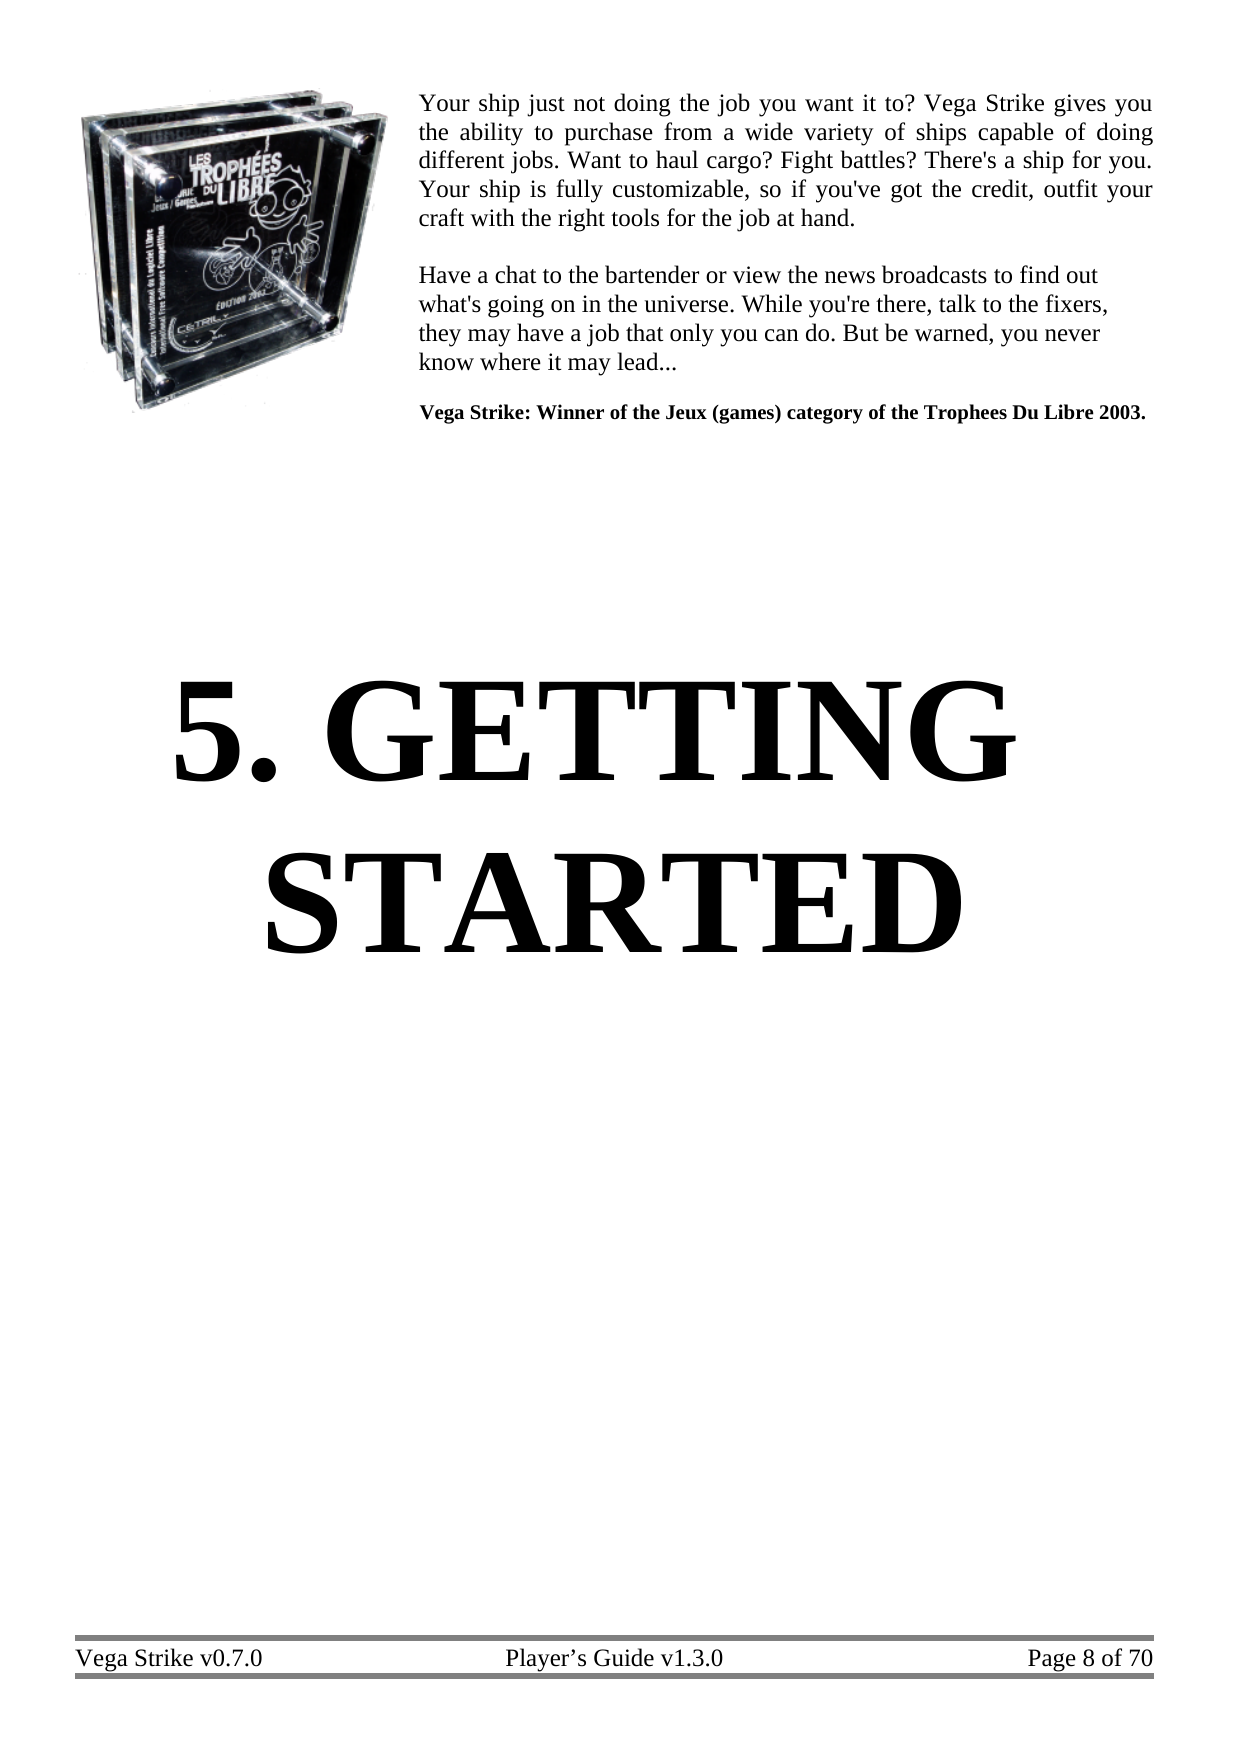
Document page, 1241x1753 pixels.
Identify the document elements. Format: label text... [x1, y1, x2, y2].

text Have a chat to the bartender or view the news broadcasts to find out what's going on in the universe. While you're there, talk to the fixers, they may have a job that only you can do. But be warned, you never know where it may lead... [400, 261, 1154, 376]
text Your ship just not doing the job you want it to? Vega Strike gives you the ability to purchase from a wide variety of ships capable of doing different jobs. Want to haul cargo? Fight battles? There's a ship for you. Your ship is fully customizable, so if you've got the credit, outfit your craft with the right tools for the job at hand. [400, 88, 1154, 232]
subtitle 5. GETTING STARTED [75, 640, 1154, 1158]
picture [75, 88, 400, 413]
text Vega Strike: Winner of the Jeux (games) category of the Trophees Du Libre 2003. [419, 399, 1154, 424]
